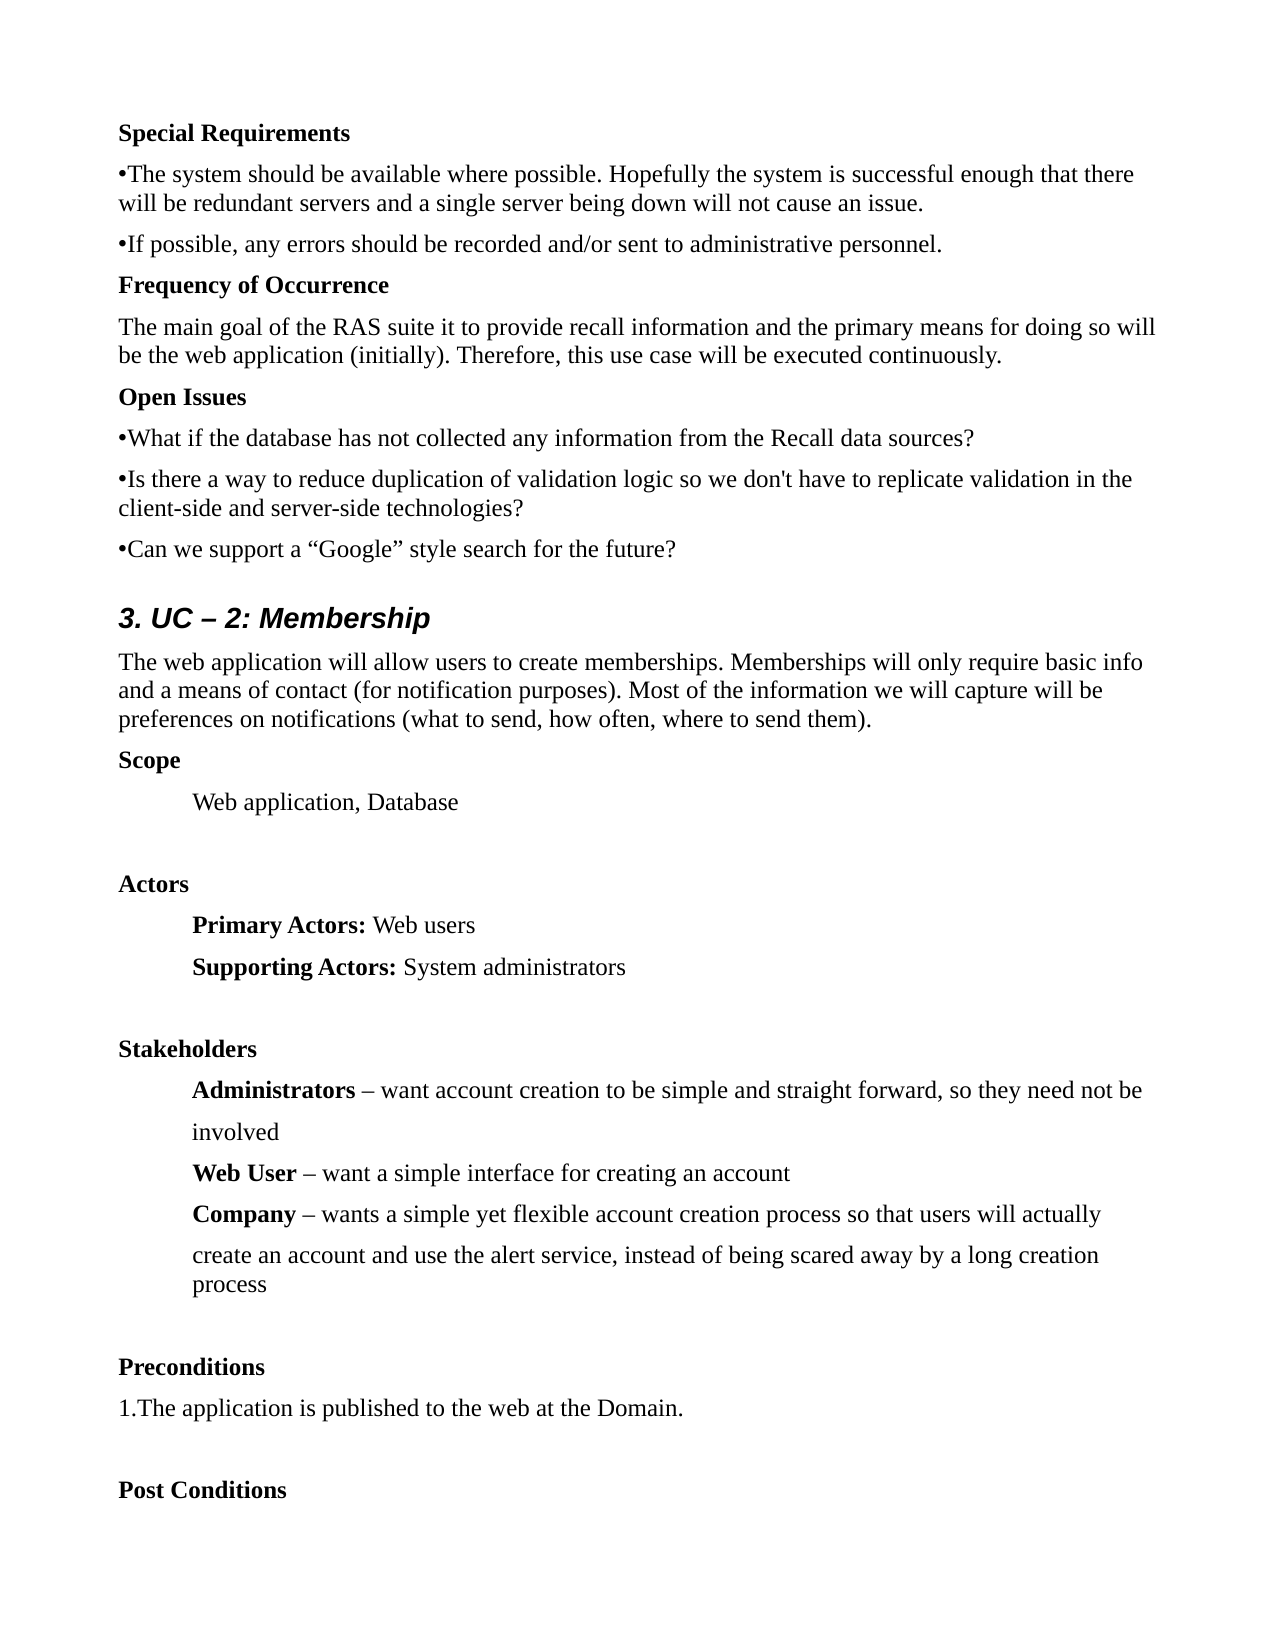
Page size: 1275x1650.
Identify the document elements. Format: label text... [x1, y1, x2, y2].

text The main goal of the RAS suite it to provide recall information and the primary means for doing so will be the web application (initially). Therefore, this use case will be executed continuously. [118, 312, 1157, 369]
text Post Conditions [118, 1475, 1157, 1504]
text create an account and use the alert service, instead of being scared away by a long creation process [192, 1240, 1157, 1298]
list If possible, any errors should be recorded and/or sent to administrative personnel. [118, 229, 1157, 258]
text involved [192, 1117, 1157, 1145]
text Frequency of Occurrence [118, 271, 1157, 299]
list The application is published to the web at the Domain. [118, 1393, 1157, 1422]
list What if the database has not collected any information from the Recall data sources? [118, 423, 1157, 452]
text The web application will allow users to create memberships. Memberships will only require basic info and a means of contact (for notification purposes). Most of the information we will capture will be preferences on notifications (what to send, how often, where to send them). [118, 647, 1157, 733]
list Is there a way to reduce duplication of validation logic so we don't have to replicate validation in the client-side and server-side technologies? [118, 464, 1157, 522]
text Web User – want a simple interface for creating an account [118, 1158, 1157, 1187]
text Primary Actors: Web users [118, 910, 1157, 939]
subtitle 3. UC – 2: Membership [118, 601, 1157, 634]
text Administrators – want account creation to be simple and straight forward, so they need not be [192, 1075, 1157, 1104]
text Preconditions [118, 1352, 1157, 1380]
text Stakeholders [118, 1034, 1157, 1063]
text Supporting Actors: System administrators [118, 952, 1157, 980]
text Special Requirements [118, 118, 1157, 147]
text Actors [118, 869, 1157, 898]
text Company – wants a simple yet flexible account creation process so that users will actually [118, 1199, 1157, 1228]
list The system should be available where possible. Hopefully the system is successful enough that there will be redundant servers and a single server being down will not cause an issue. [118, 159, 1157, 217]
text Open Issues [118, 382, 1157, 411]
list Can we support a “Google” style search for the future? [118, 534, 1157, 563]
text Web application, Database [118, 787, 1157, 815]
text Scope [118, 745, 1157, 774]
